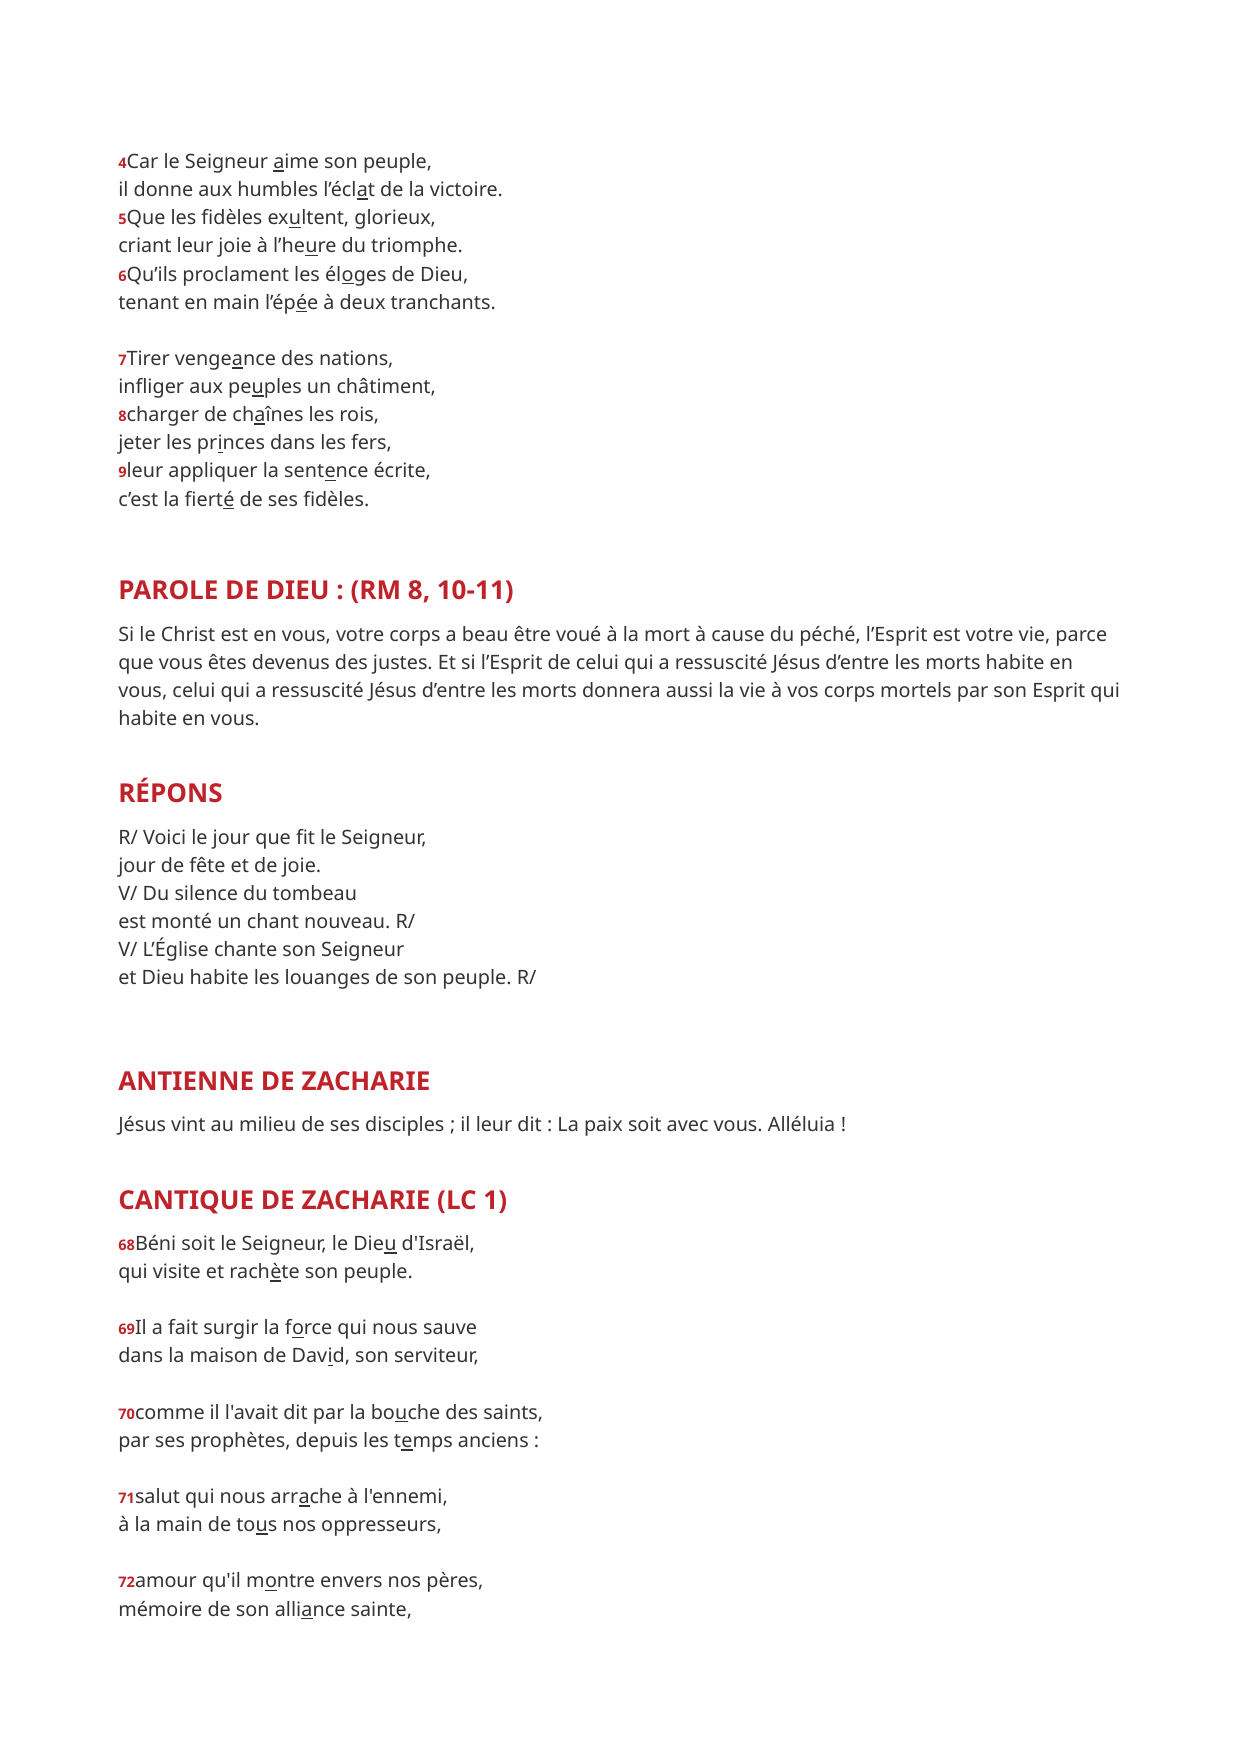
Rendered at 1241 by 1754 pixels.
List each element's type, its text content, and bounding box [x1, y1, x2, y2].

text Si le Christ est en vous, votre corps a beau être voué à la mort à cause du péché, l’Esprit est votre vie, parce que vous êtes devenus des justes. Et si l’Esprit de celui qui a ressuscité Jésus d’entre les morts habite en vous, celui qui a ressuscité Jésus d’entre les morts donnera aussi la vie à vos corps mortels par son Esprit qui habite en vous. [118, 619, 1122, 731]
text R/ Voici le jour que fit le Seigneur, jour de fête et de joie. V/ Du silence du tombeau est monté un chant nouveau. R/ V/ L’Église chante son Seigneur et Dieu habite les louanges de son peuple. R/ [118, 822, 1122, 1019]
text 4Car le Seigneur aime son peuple, il donne aux humbles l’éclat de la victoire. 5Que les fidèles exultent, glorieux, criant leur joie à l’heure du triomphe. 6Qu’ils proclament les éloges de Dieu, tenant en main l’épée à deux tranchants. 7Tirer vengeance des nations, infliger aux peuples un châtiment, 8charger de chaînes les rois, jeter les princes dans les fers, 9leur appliquer la sentence écrite, c’est la fierté de ses fidèles. [118, 118, 1119, 541]
text 68Béni soit le Seigneur, le Dieu d'Israël, qui visite et rachète son peuple. 69Il a fait surgir la force qui nous sauve dans la maison de David, son serviteur, 70comme il l'avait dit par la bouche des saints, par ses prophètes, depuis les temps anciens : 71salut qui nous arrache à l'ennemi, à la main de tous nos oppresseurs, 72amour qu'il montre envers nos pères, mémoire de son alliance sainte, [118, 1228, 1119, 1622]
subtitle RÉPONS [118, 775, 1122, 811]
subtitle PAROLE DE DIEU : (RM 8, 10-11) [118, 572, 1122, 607]
subtitle CANTIQUE DE ZACHARIE (LC 1) [118, 1181, 1122, 1217]
subtitle ANTIENNE DE ZACHARIE [118, 1062, 1122, 1098]
text Jésus vint au milieu de ses disciples ; il leur dit : La paix soit avec vous. Alléluia ! [118, 1109, 1122, 1137]
